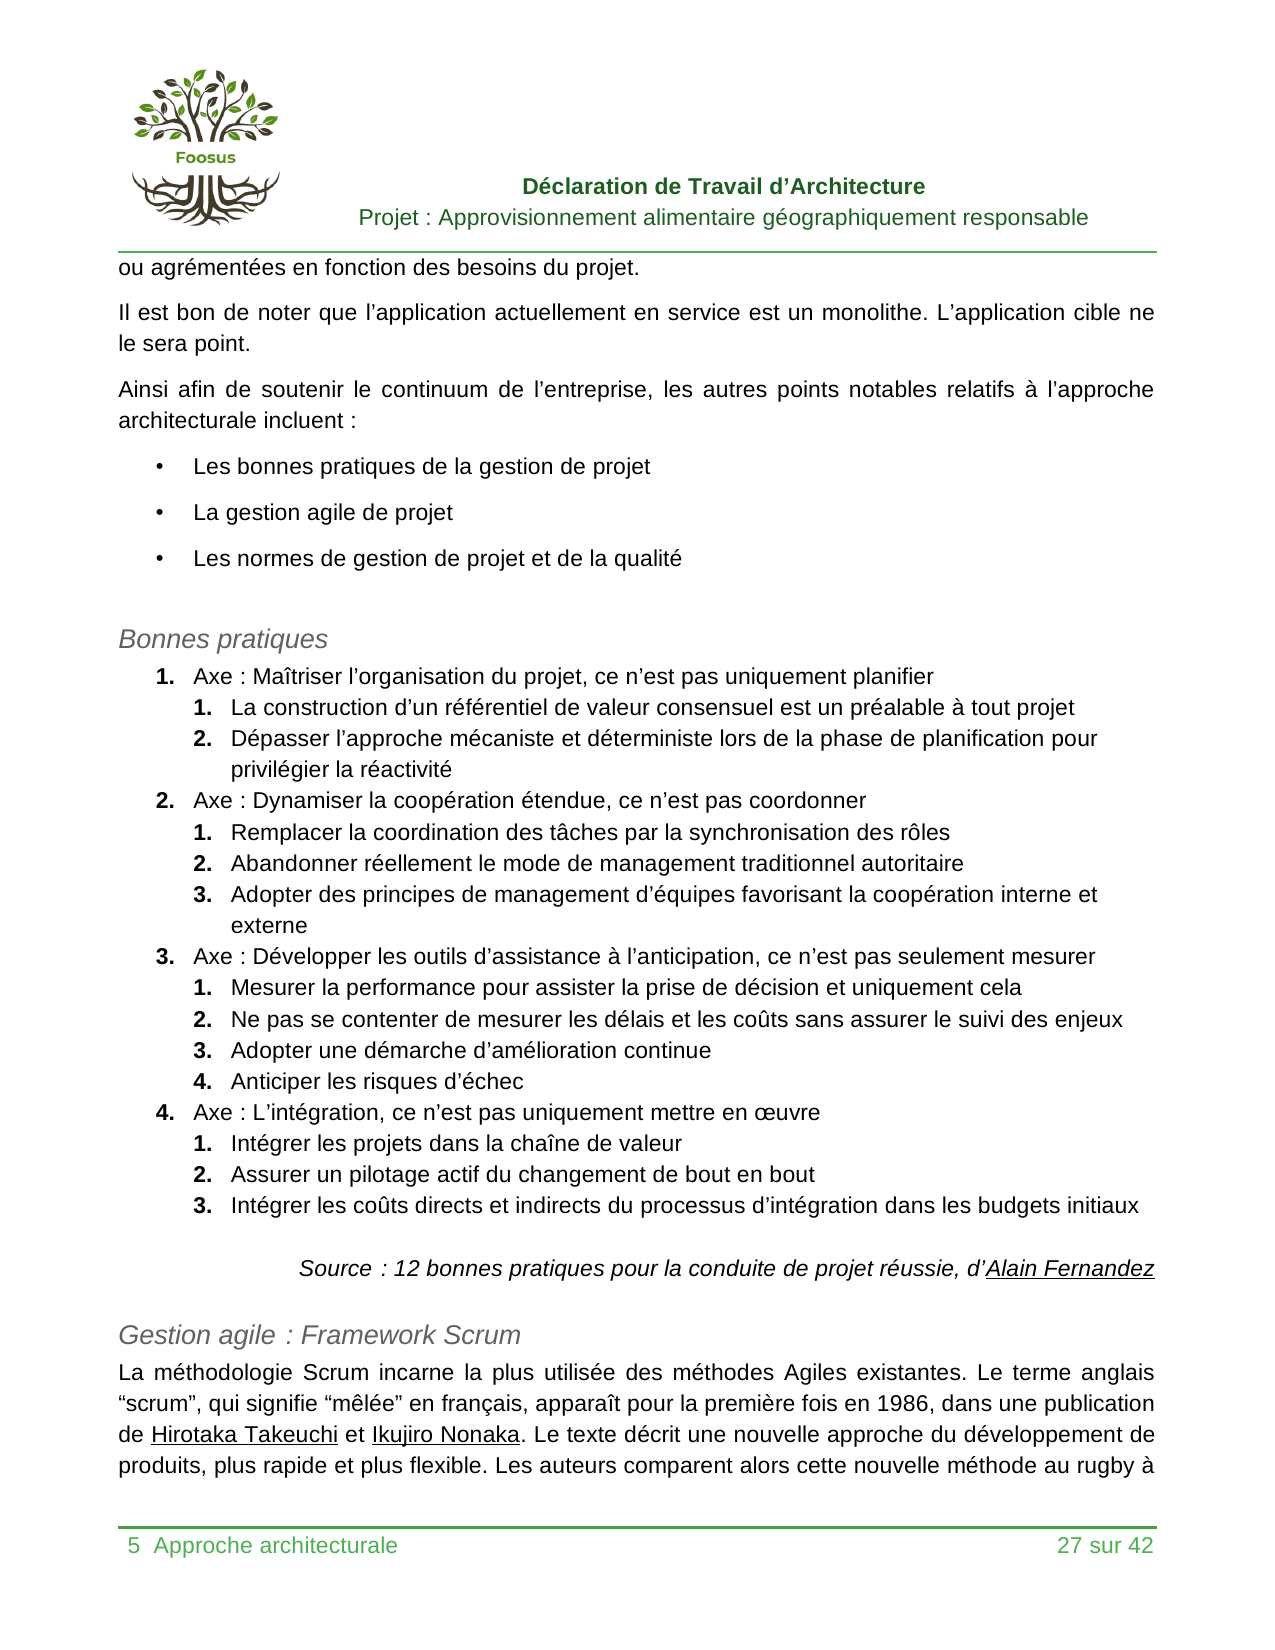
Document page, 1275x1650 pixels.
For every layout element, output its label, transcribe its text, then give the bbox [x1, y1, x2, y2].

list Axe : L’intégration, ce n’est pas uniquement mettre en œuvre [156, 1098, 1157, 1125]
subtitle Bonnes pratiques [118, 623, 1157, 654]
list Adopter une démarche d’amélioration continue [193, 1036, 1157, 1063]
picture [123, 64, 288, 231]
list Remplacer la coordination des tâches par la synchronisation des rôles [193, 818, 1157, 845]
list Intégrer les projets dans la chaîne de valeur [193, 1129, 1157, 1157]
text La méthodologie Scrum incarne la plus utilisée des méthodes Agiles existantes. Le terme anglais “scrum”, qui signifie “mêlée” en français, apparaît pour la première fois en 1986, dans une publication de Hirotaka Takeuchi et Ikujiro Nonaka. Le texte décrit une nouvelle approche du développement de produits, plus rapide et plus flexible. Les auteurs comparent alors cette nouvelle méthode au rugby à [118, 1358, 1157, 1478]
list La gestion agile de projet [156, 498, 1157, 525]
list Anticiper les risques d’échec [193, 1067, 1157, 1094]
list Axe : Dynamiser la coopération étendue, ce n’est pas coordonner [156, 787, 1157, 814]
list Les bonnes pratiques de la gestion de projet [156, 452, 1157, 479]
text Il est bon de noter que l’application actuellement en service est un monolithe. L’application cible ne le sera point. [118, 299, 1157, 357]
text Ainsi afin de soutenir le continuum de l’entreprise, les autres points notables relatifs à l’approche architecturale incluent : [118, 376, 1157, 434]
list Intégrer les coûts directs et indirects du processus d’intégration dans les budgets initiaux [193, 1192, 1157, 1219]
list Les normes de gestion de projet et de la qualité [156, 544, 1157, 571]
text Source : 12 bonnes pratiques pour la conduite de projet réussie, d’Alain Fernandez [118, 1254, 1157, 1281]
list Abandonner réellement le mode de management traditionnel autoritaire [193, 849, 1157, 876]
list Dépasser l’approche mécaniste et déterministe lors de la phase de planification pour privilégier la réactivité [193, 724, 1157, 783]
list Mesurer la performance pour assister la prise de décision et uniquement cela [193, 974, 1157, 1001]
list Adopter des principes de management d’équipes favorisant la coopération interne et externe [193, 880, 1157, 938]
list Assurer un pilotage actif du changement de bout en bout [193, 1161, 1157, 1188]
text ou agrémentées en fonction des besoins du projet. [118, 253, 1157, 280]
list Ne pas se contenter de mesurer les délais et les coûts sans assurer le suivi des enjeux [193, 1005, 1157, 1032]
list Axe : Développer les outils d’assistance à l’anticipation, ce n’est pas seulement mesurer [156, 943, 1157, 970]
list La construction d’un référentiel de valeur consensuel est un préalable à tout projet [193, 693, 1157, 721]
subtitle Gestion agile : Framework Scrum [118, 1318, 1157, 1349]
list Axe : Maîtriser l’organisation du projet, ce n’est pas uniquement planifier [156, 662, 1157, 689]
